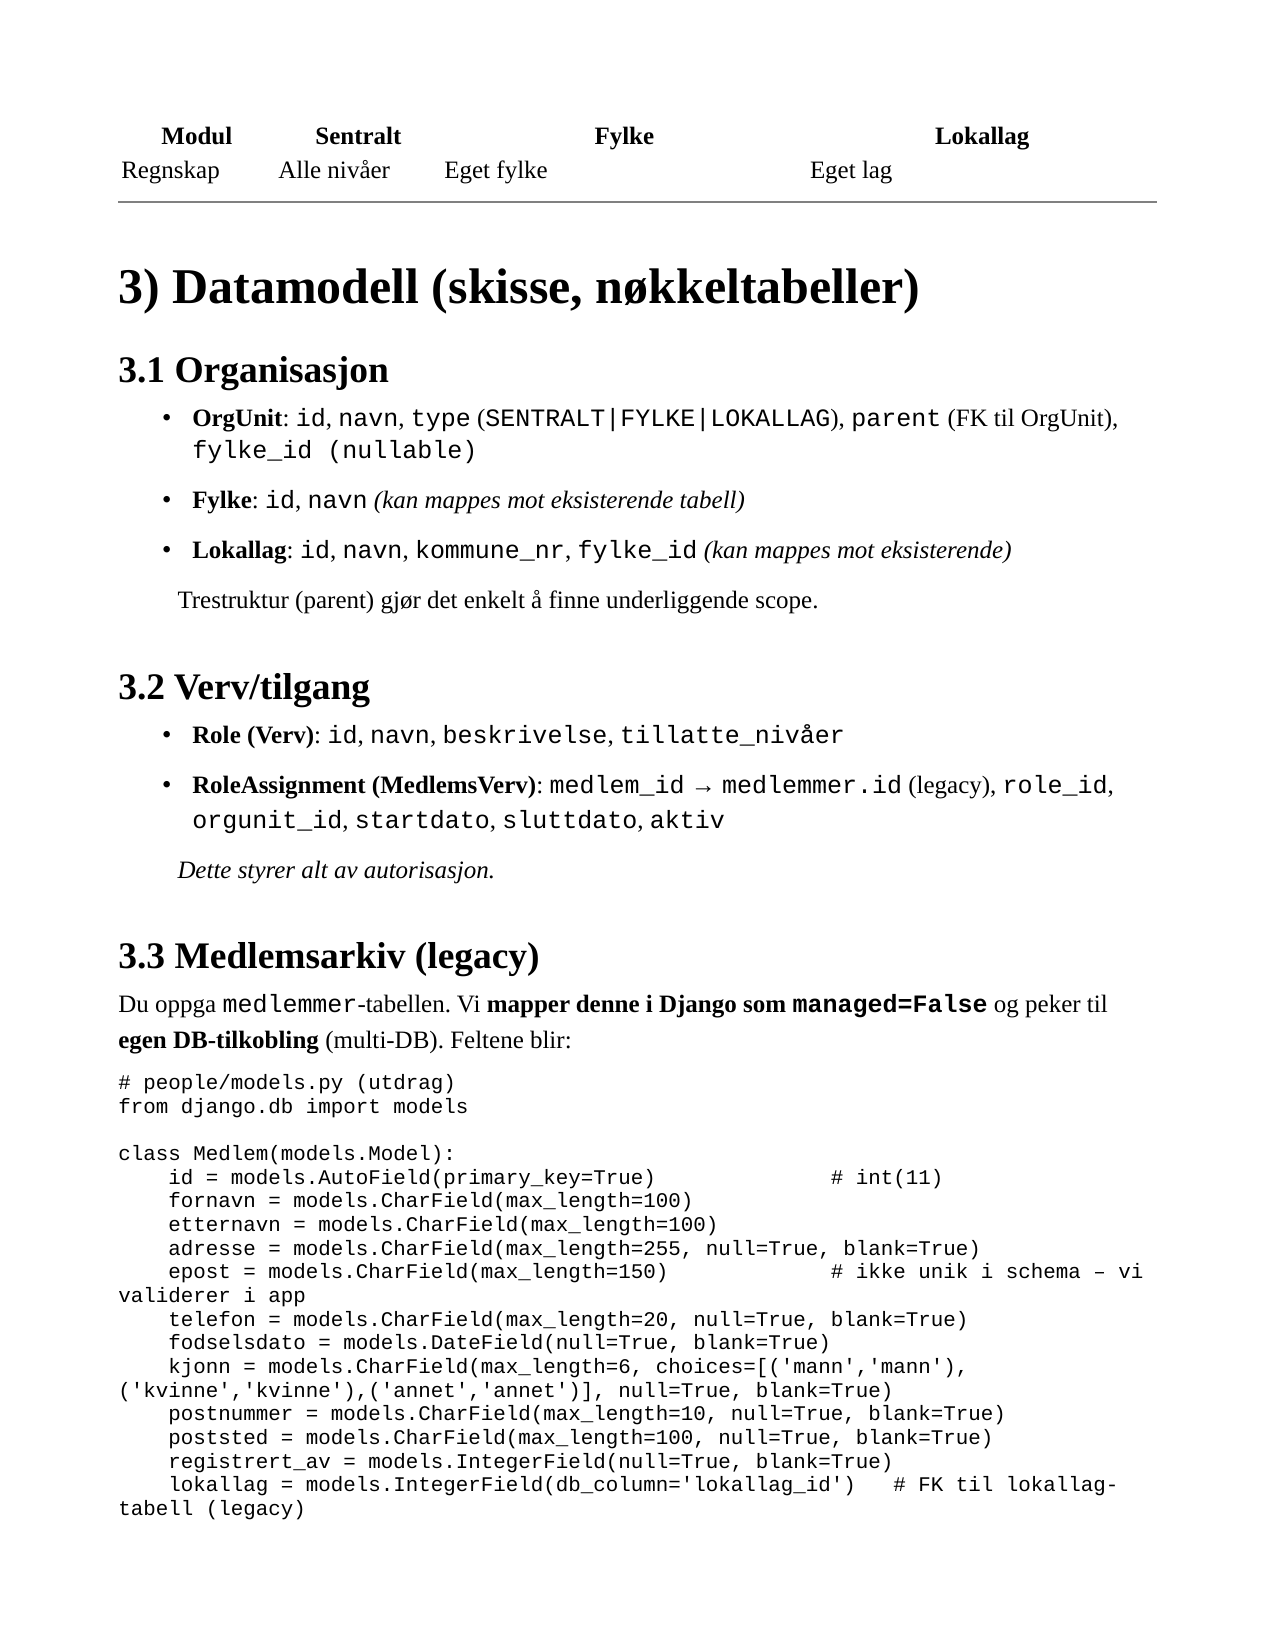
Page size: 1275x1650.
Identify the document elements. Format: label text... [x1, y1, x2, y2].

text Trestruktur (parent) gjør det enkelt å finne underliggende scope. [177, 585, 1098, 614]
text adresse = models.CharField(max_length=255, null=True, blank=True) [118, 1238, 1157, 1261]
text telefon = models.CharField(max_length=20, null=True, blank=True) [118, 1309, 1157, 1332]
text postnummer = models.CharField(max_length=10, null=True, blank=True) [118, 1403, 1157, 1427]
subtitle 3.1 Organisasjon [118, 347, 1157, 391]
table_header Lokallag [807, 118, 1157, 153]
text id = models.AutoField(primary_key=True) # int(11) [118, 1167, 1157, 1191]
subtitle 3) Datamodell (skisse, nøkkeltabeller) [118, 257, 1157, 314]
table_header Modul [118, 118, 275, 153]
table_header Fylke [441, 118, 807, 153]
text # people/models.py (utdrag) [118, 1072, 1157, 1096]
text fodselsdato = models.DateField(null=True, blank=True) [118, 1332, 1157, 1356]
list OrgUnit: id, navn, type (SENTRALT|FYLKE|LOKALLAG), parent (FK til OrgUnit), fylke_id (nullable) [162, 403, 1157, 466]
table_cell Alle nivåer [275, 153, 441, 187]
text registrert_av = models.IntegerField(null=True, blank=True) [118, 1451, 1157, 1474]
list Fylke: id, navn (kan mappes mot eksisterende tabell) [162, 485, 1157, 516]
text class Medlem(models.Model): [118, 1143, 1157, 1167]
text lokallag = models.IntegerField(db_column='lokallag_id') # FK til lokallag-tabell (legacy) [118, 1474, 1157, 1522]
table_cell Regnskap [118, 153, 275, 187]
list Role (Verv): id, navn, beskrivelse, tillatte_nivåer [162, 720, 1157, 751]
subtitle 3.3 Medlemsarkiv (legacy) [118, 934, 1157, 977]
text from django.db import models [118, 1096, 1157, 1119]
text fornavn = models.CharField(max_length=100) [118, 1191, 1157, 1214]
text etternavn = models.CharField(max_length=100) [118, 1214, 1157, 1238]
text epost = models.CharField(max_length=150) # ikke unik i schema – vi validerer i app [118, 1261, 1157, 1309]
list Lokallag: id, navn, kommune_nr, fylke_id (kan mappes mot eksisterende) [162, 535, 1157, 566]
table_header Sentralt [275, 118, 441, 153]
table_cell Eget fylke [441, 153, 807, 187]
list RoleAssignment (MedlemsVerv): medlem_id → medlemmer.id (legacy), role_id, orgunit_id, startdato, sluttdato, aktiv [162, 770, 1157, 836]
text kjonn = models.CharField(max_length=6, choices=[('mann','mann'),('kvinne','kvinne'),('annet','annet')], null=True, blank=True) [118, 1356, 1157, 1403]
text poststed = models.CharField(max_length=100, null=True, blank=True) [118, 1427, 1157, 1451]
subtitle 3.2 Verv/tilgang [118, 664, 1157, 707]
text Du oppga medlemmer-tabellen. Vi mapper denne i Django som managed=False og peker til egen DB-tilkobling (multi-DB). Feltene blir: [118, 989, 1157, 1053]
text Dette styrer alt av autorisasjon. [177, 855, 1098, 884]
table_cell Eget lag [807, 153, 1157, 187]
